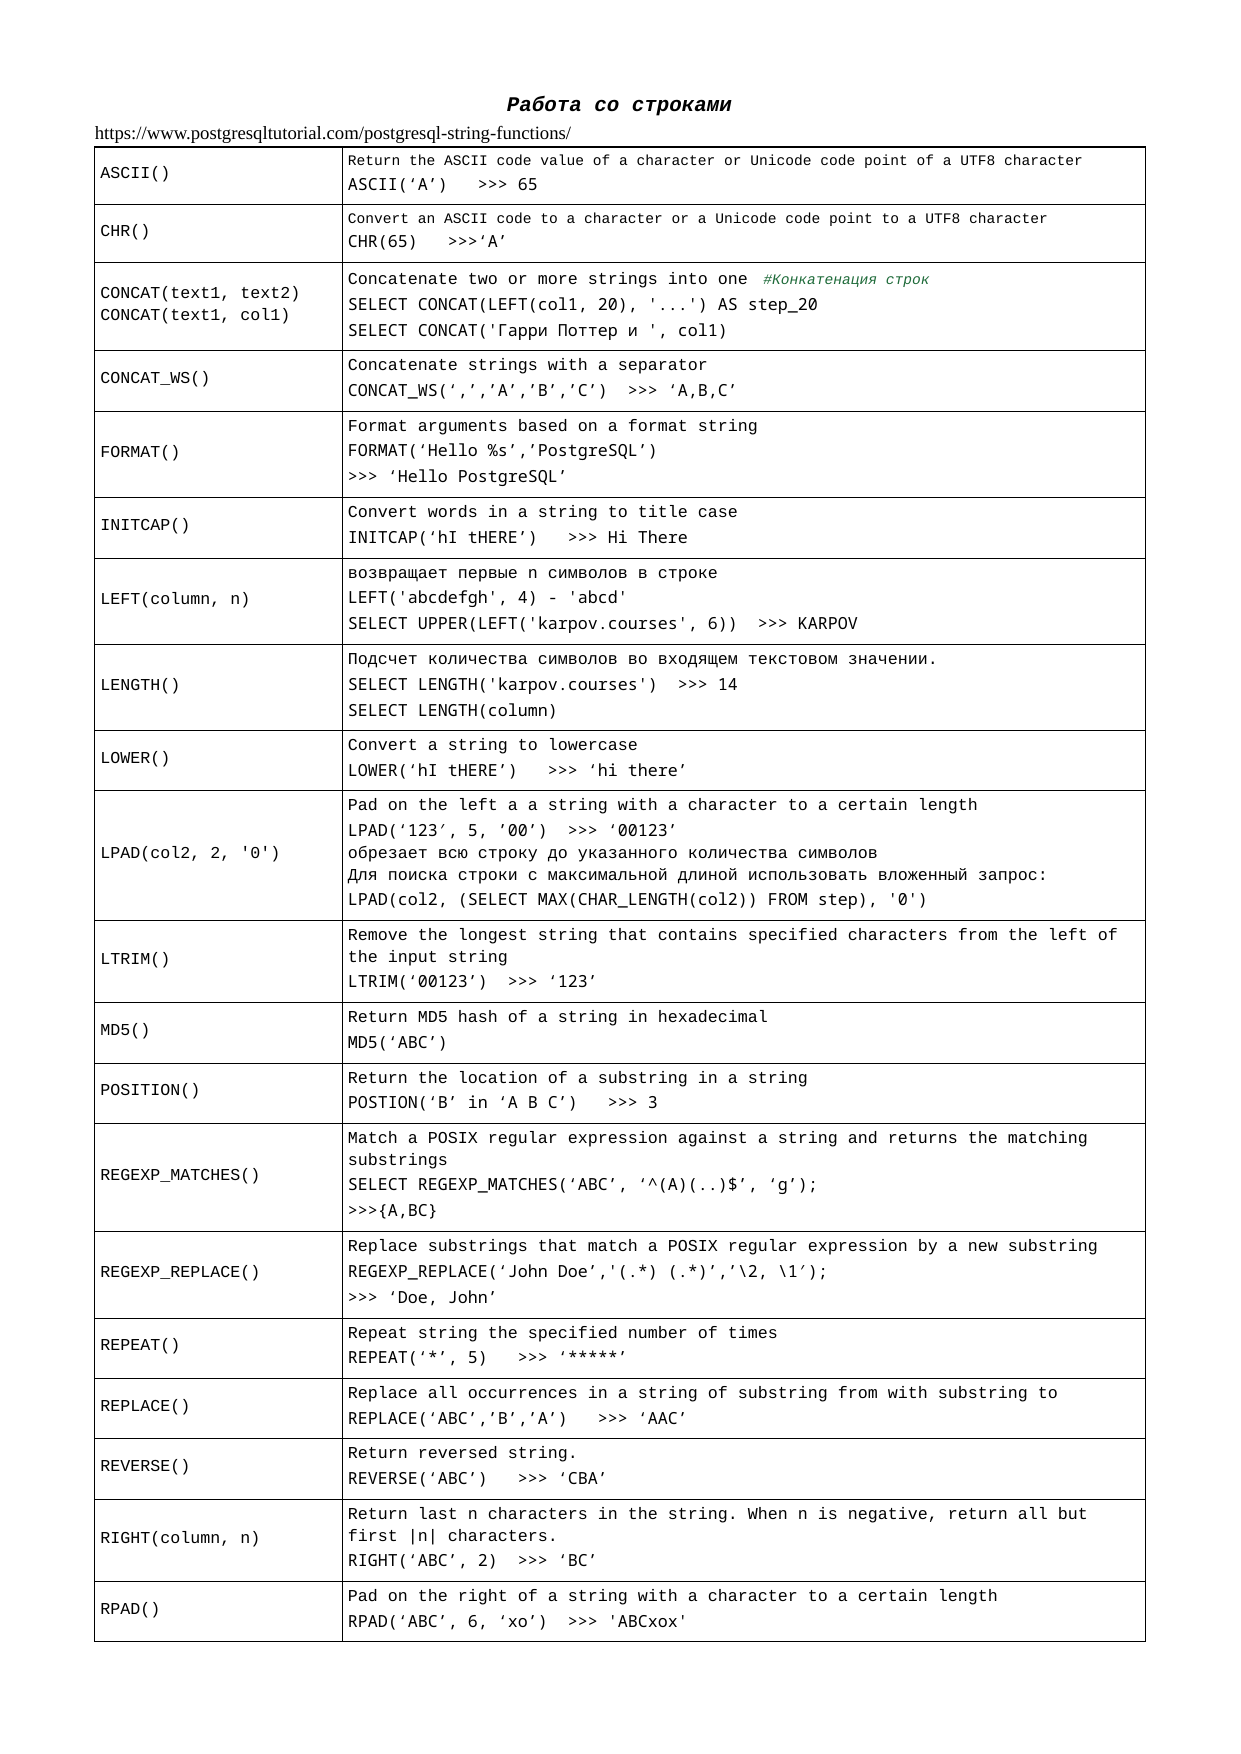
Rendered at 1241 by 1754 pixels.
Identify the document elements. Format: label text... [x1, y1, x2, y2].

table_header ASCII() [95, 148, 342, 204]
table_cell CONCAT(text1, text2) CONCAT(text1, col1) [95, 263, 342, 350]
table_cell REPLACE() [95, 1379, 342, 1438]
table_cell REGEXP_MATCHES() [95, 1124, 342, 1231]
table_cell POSITION() [95, 1064, 342, 1123]
table_cell Return MD5 hash of a string in hexadecimal MD5(‘ABC’) [343, 1003, 1145, 1062]
table_cell Return the location of a substring in a string POSTION(‘B’ in ‘A B C’) >>> 3 [343, 1064, 1145, 1123]
table_cell LPAD(col2, 2, '0') [95, 791, 342, 920]
table_cell REGEXP_REPLACE() [95, 1232, 342, 1317]
table_cell RIGHT(column, n) [95, 1500, 342, 1581]
table_cell REPEAT() [95, 1319, 342, 1378]
table_header Return the ASCII code value of a character or Unicode code point of a UTF8 character ASCII(‘A’) >>> 65 [343, 148, 1145, 204]
text Работа со строками [94, 94, 1146, 118]
table_cell LEFT(column, n) [95, 559, 342, 644]
table_cell Repeat string the specified number of times REPEAT(‘*’, 5) >>> ‘*****’ [343, 1319, 1145, 1378]
table_cell Convert words in a string to title case INITCAP(‘hI tHERE’) >>> Hi There [343, 498, 1145, 557]
table_cell RPAD() [95, 1582, 342, 1641]
table_cell Pad on the right of a string with a character to a certain length RPAD(‘ABC’, 6, ‘xo’) >>> 'ABCxox' [343, 1582, 1145, 1641]
table_cell Concatenate two or more strings into one #Конкатенация строк SELECT CONCAT(LEFT(col1, 20), '...') AS step_20 SELECT CONCAT('Гарри Поттер и ', col1) [343, 263, 1145, 350]
text https://www.postgresqltutorial.com/postgresql-string-functions/ [94, 122, 1146, 143]
table_cell LTRIM() [95, 921, 342, 1002]
table_cell LENGTH() [95, 645, 342, 730]
table_cell Convert an ASCII code to a character or a Unicode code point to a UTF8 character CHR(65) >>>‘A’ [343, 205, 1145, 262]
table_cell REVERSE() [95, 1439, 342, 1499]
table_cell Convert a string to lowercase LOWER(‘hI tHERE’) >>> ‘hi there’ [343, 731, 1145, 790]
table_cell Concatenate strings with a separator CONCAT_WS(‘,’,’A’,’B’,’C’) >>> ‘A,B,C’ [343, 351, 1145, 411]
table_cell Return last n characters in the string. When n is negative, return all but first |n| characters. RIGHT(‘ABC’, 2) >>> ‘BC’ [343, 1500, 1145, 1581]
table_cell CONCAT_WS() [95, 351, 342, 411]
table_cell Remove the longest string that contains specified characters from the left of the input string LTRIM(‘00123’) >>> ‘123’ [343, 921, 1145, 1002]
table_cell FORMAT() [95, 412, 342, 497]
table_cell Подсчет количества символов во входящем текстовом значении. SELECT LENGTH('karpov.courses') >>> 14 SELECT LENGTH(column) [343, 645, 1145, 730]
table_cell Return reversed string. REVERSE(‘ABC’) >>> ‘CBA’ [343, 1439, 1145, 1499]
table_cell INITCAP() [95, 498, 342, 557]
table_cell LOWER() [95, 731, 342, 790]
table_cell Match a POSIX regular expression against a string and returns the matching substrings SELECT REGEXP_MATCHES(‘ABC’, ‘^(A)(..)$’, ‘g’); >>>{A,BC} [343, 1124, 1145, 1231]
table_cell Replace substrings that match a POSIX regular expression by a new substring REGEXP_REPLACE(‘John Doe’,'(.*) (.*)’,’\2, \1′); >>> ‘Doe, John’ [343, 1232, 1145, 1317]
table_cell Pad on the left a a string with a character to a certain length LPAD(‘123′, 5, ’00’) >>> ‘00123’ обрезает всю строку до указанного количества символов Для поиска строки с максимальной длиной использовать вложенный запрос: LPAD(col2, (SELECT MAX(CHAR_LENGTH(col2)) FROM step), '0') [343, 791, 1145, 920]
table_cell Format arguments based on a format string FORMAT(‘Hello %s’,’PostgreSQL’) >>> ‘Hello PostgreSQL’ [343, 412, 1145, 497]
table_cell возвращает первые n символов в строке LEFT('abcdefgh', 4) - 'abcd' SELECT UPPER(LEFT('karpov.courses', 6)) >>> KARPOV [343, 559, 1145, 644]
table_cell Replace all occurrences in a string of substring from with substring to REPLACE(‘ABC’,’B’,’A’) >>> ‘AAC’ [343, 1379, 1145, 1438]
table_cell MD5() [95, 1003, 342, 1062]
table_cell CHR() [95, 205, 342, 262]
